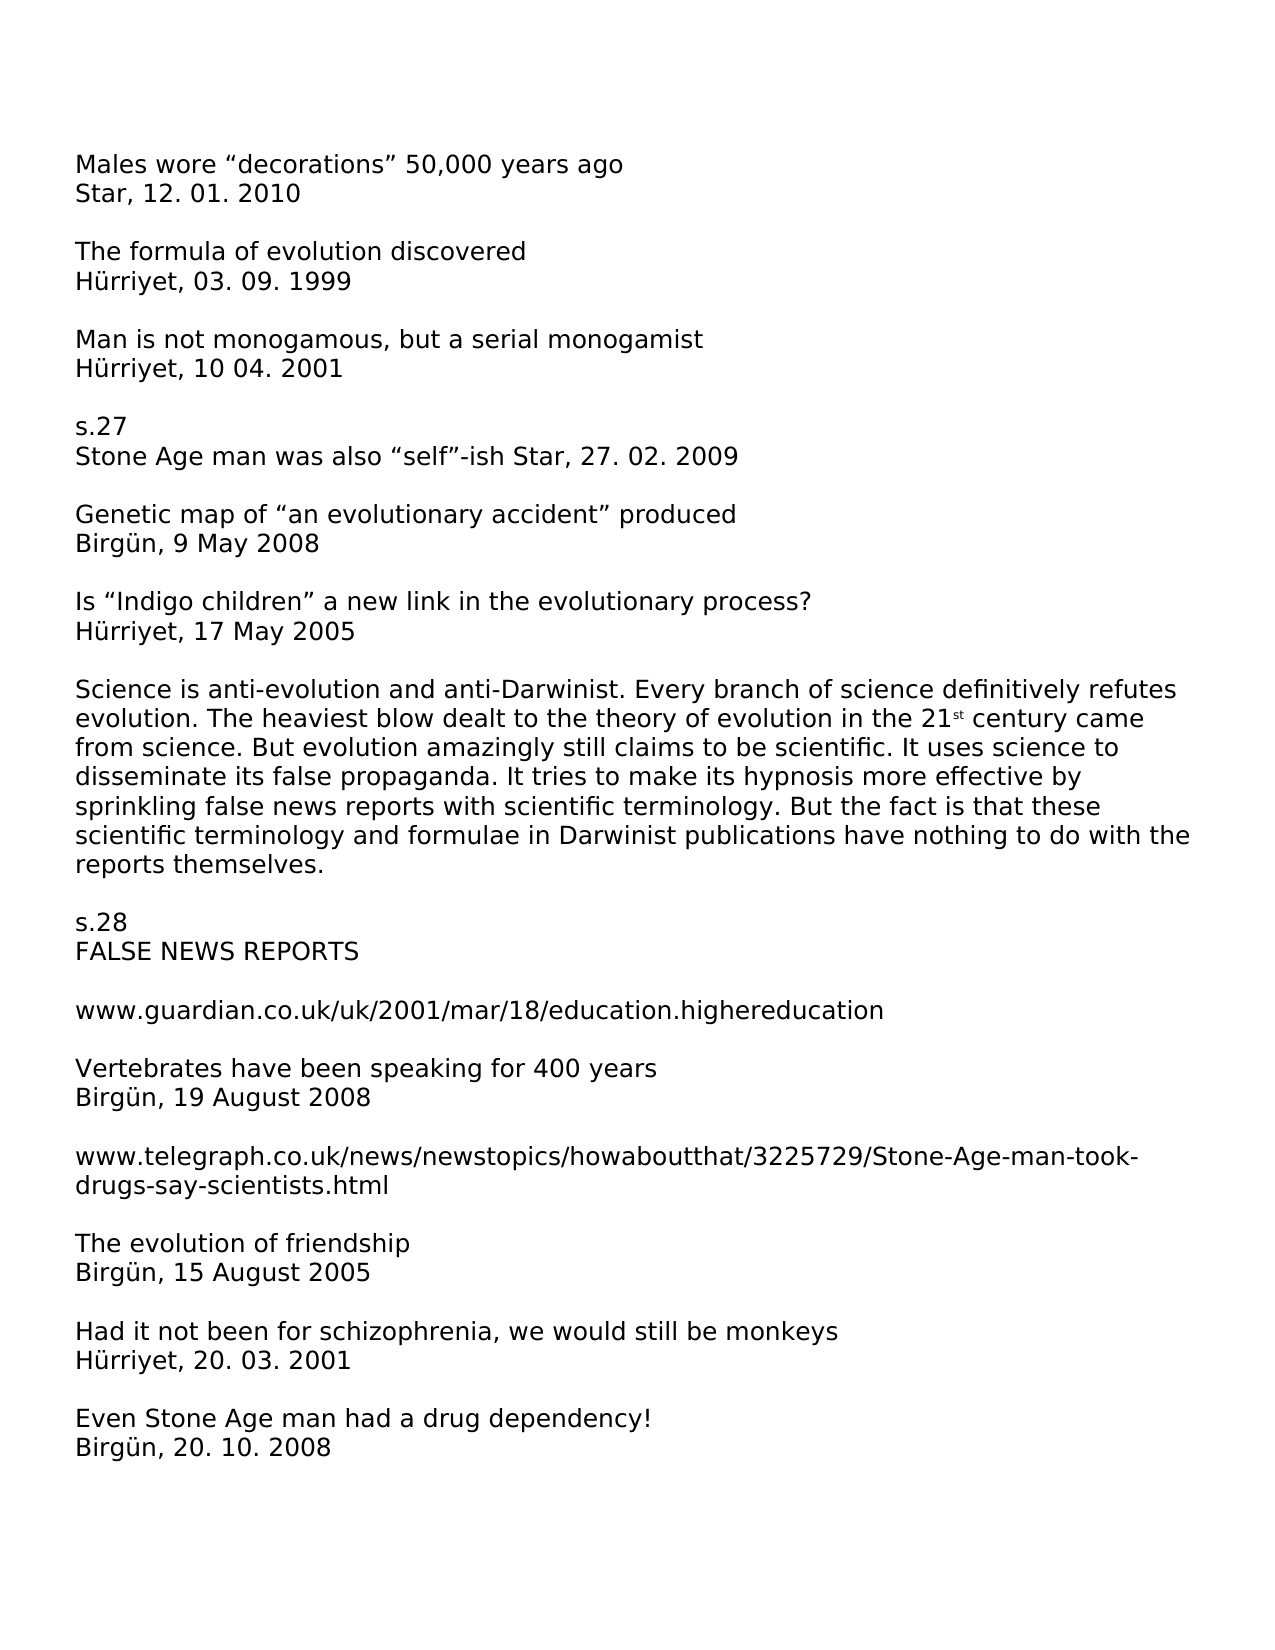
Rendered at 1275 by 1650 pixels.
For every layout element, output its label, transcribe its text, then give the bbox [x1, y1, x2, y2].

text Man is not monogamous, but a serial monogamist [75, 325, 1200, 354]
text Birgün, 15 August 2005 [75, 1258, 1200, 1287]
text Vertebrates have been speaking for 400 years [75, 1054, 1200, 1083]
text Males wore “decorations” 50,000 years ago [75, 150, 1200, 179]
text Birgün, 20. 10. 2008 [75, 1433, 1200, 1462]
text Birgün, 19 August 2008 [75, 1083, 1200, 1112]
text Birgün, 9 May 2008 [75, 529, 1200, 558]
text FALSE NEWS REPORTS [75, 937, 1200, 967]
text Star, 12. 01. 2010 [75, 179, 1200, 208]
text Is “Indigo children” a new link in the evolutionary process? [75, 587, 1200, 617]
text s.28 [75, 908, 1200, 937]
text Genetic map of “an evolutionary accident” produced [75, 500, 1200, 529]
text Had it not been for schizophrenia, we would still be monkeys [75, 1317, 1200, 1346]
text s.27 [75, 412, 1200, 442]
text www.telegraph.co.uk/news/newstopics/howaboutthat/3225729/Stone-Age-man-took-drugs-say-scientists.html [75, 1142, 1200, 1200]
text Hürriyet, 17 May 2005 [75, 617, 1200, 646]
text Hürriyet, 10 04. 2001 [75, 354, 1200, 383]
text The evolution of friendship [75, 1229, 1200, 1258]
text Even Stone Age man had a drug dependency! [75, 1404, 1200, 1433]
text Hürriyet, 03. 09. 1999 [75, 267, 1200, 296]
text www.guardian.co.uk/uk/2001/mar/18/education.highereducation [75, 996, 1200, 1025]
text Stone Age man was also “self”-ish Star, 27. 02. 2009 [75, 442, 1200, 471]
text The formula of evolution discovered [75, 237, 1200, 267]
text Science is anti-evolution and anti-Darwinist. Every branch of science definitively refutes evolution. The heaviest blow dealt to the theory of evolution in the 21st century came from science. But evolution amazingly still claims to be scientific. It uses science to disseminate its false propaganda. It tries to make its hypnosis more effective by sprinkling false news reports with scientific terminology. But the fact is that these scientific terminology and formulae in Darwinist publications have nothing to do with the reports themselves. [75, 675, 1200, 879]
text Hürriyet, 20. 03. 2001 [75, 1346, 1200, 1375]
